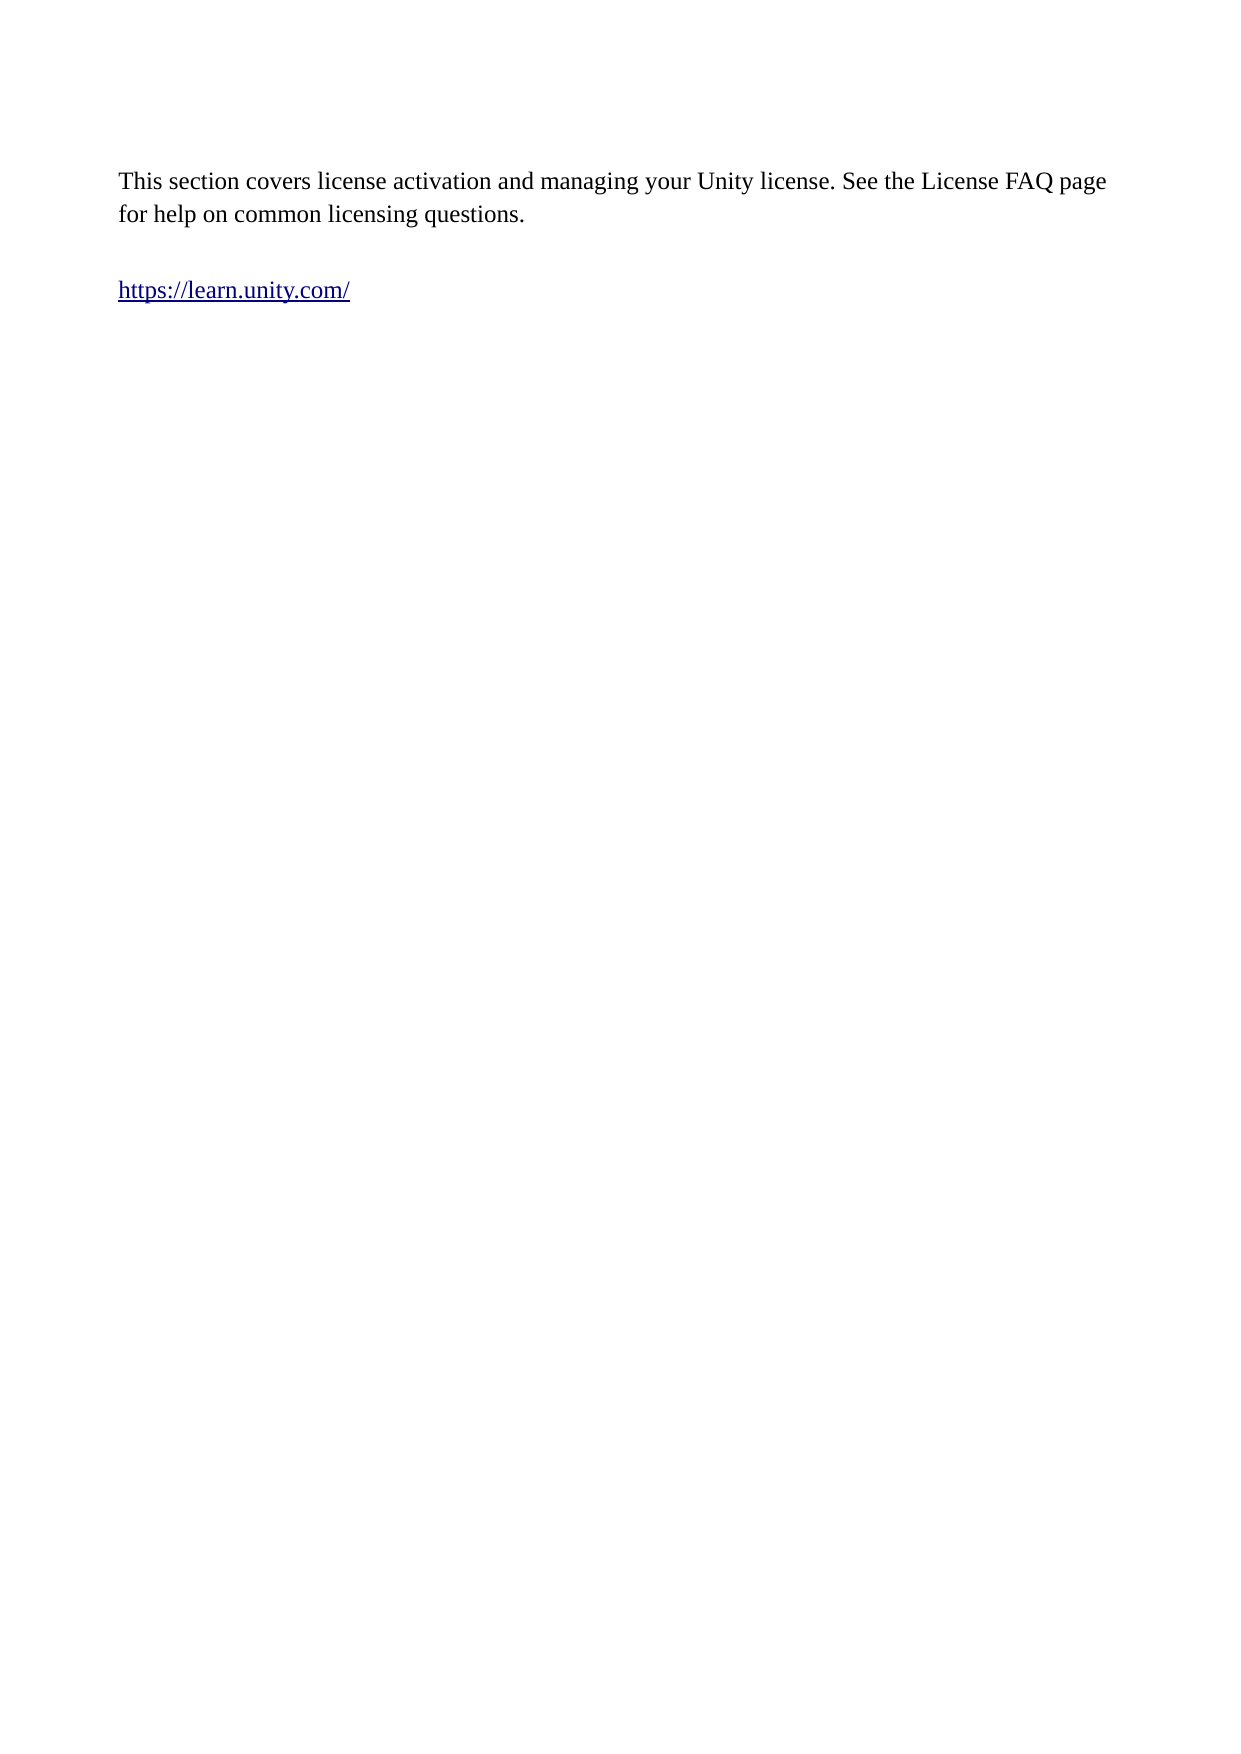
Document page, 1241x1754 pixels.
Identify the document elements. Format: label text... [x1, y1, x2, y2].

text https://learn.unity.com/ [118, 275, 1122, 304]
text This section covers license activation and managing your Unity license. See the License FAQ page for help on common licensing questions. [118, 166, 1122, 227]
